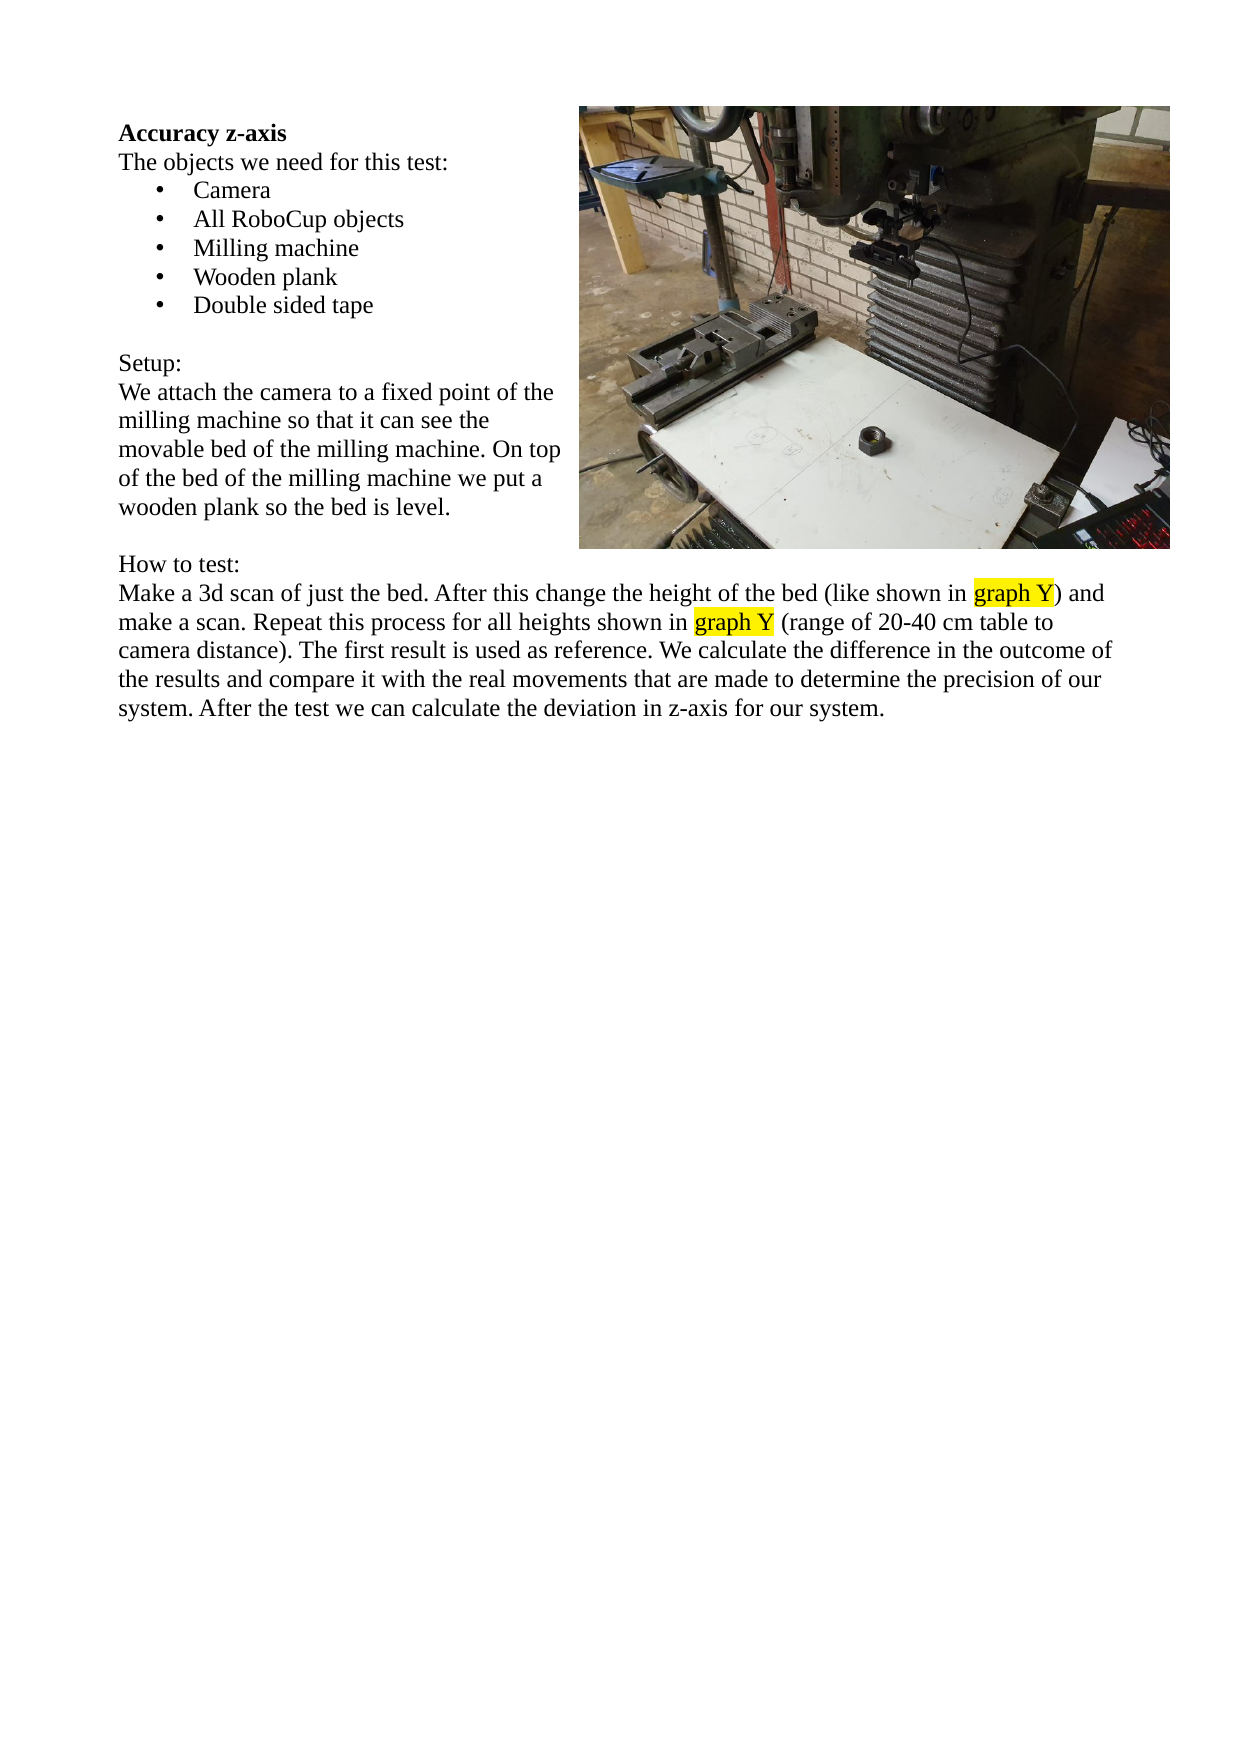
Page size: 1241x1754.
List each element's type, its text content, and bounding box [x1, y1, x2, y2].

list Milling machine [156, 233, 579, 262]
list Camera [156, 176, 579, 204]
list Wooden plank [156, 262, 579, 291]
list Double sided tape [156, 291, 579, 319]
list All RoboCup objects [156, 204, 579, 233]
text How to test: [118, 549, 1122, 578]
text Make a 3d scan of just the bed. After this change the height of the bed (like shown in graph Y) and make a scan. Repeat this process for all heights shown in graph Y (range of 20-40 cm table to camera distance). The first result is used as reference. We calculate the difference in the outcome of the results and compare it with the real movements that are made to determine the precision of our system. After the test we can calculate the deviation in z-axis for our system. [118, 578, 1122, 722]
picture [579, 106, 1170, 549]
text Setup: We attach the camera to a fixed point of the milling machine so that it can see the movable bed of the milling machine. On top of the bed of the milling machine we put a wooden plank so the bed is level. [118, 348, 579, 521]
text The objects we need for this test: [118, 147, 579, 176]
text Accuracy z-axis [118, 118, 579, 147]
